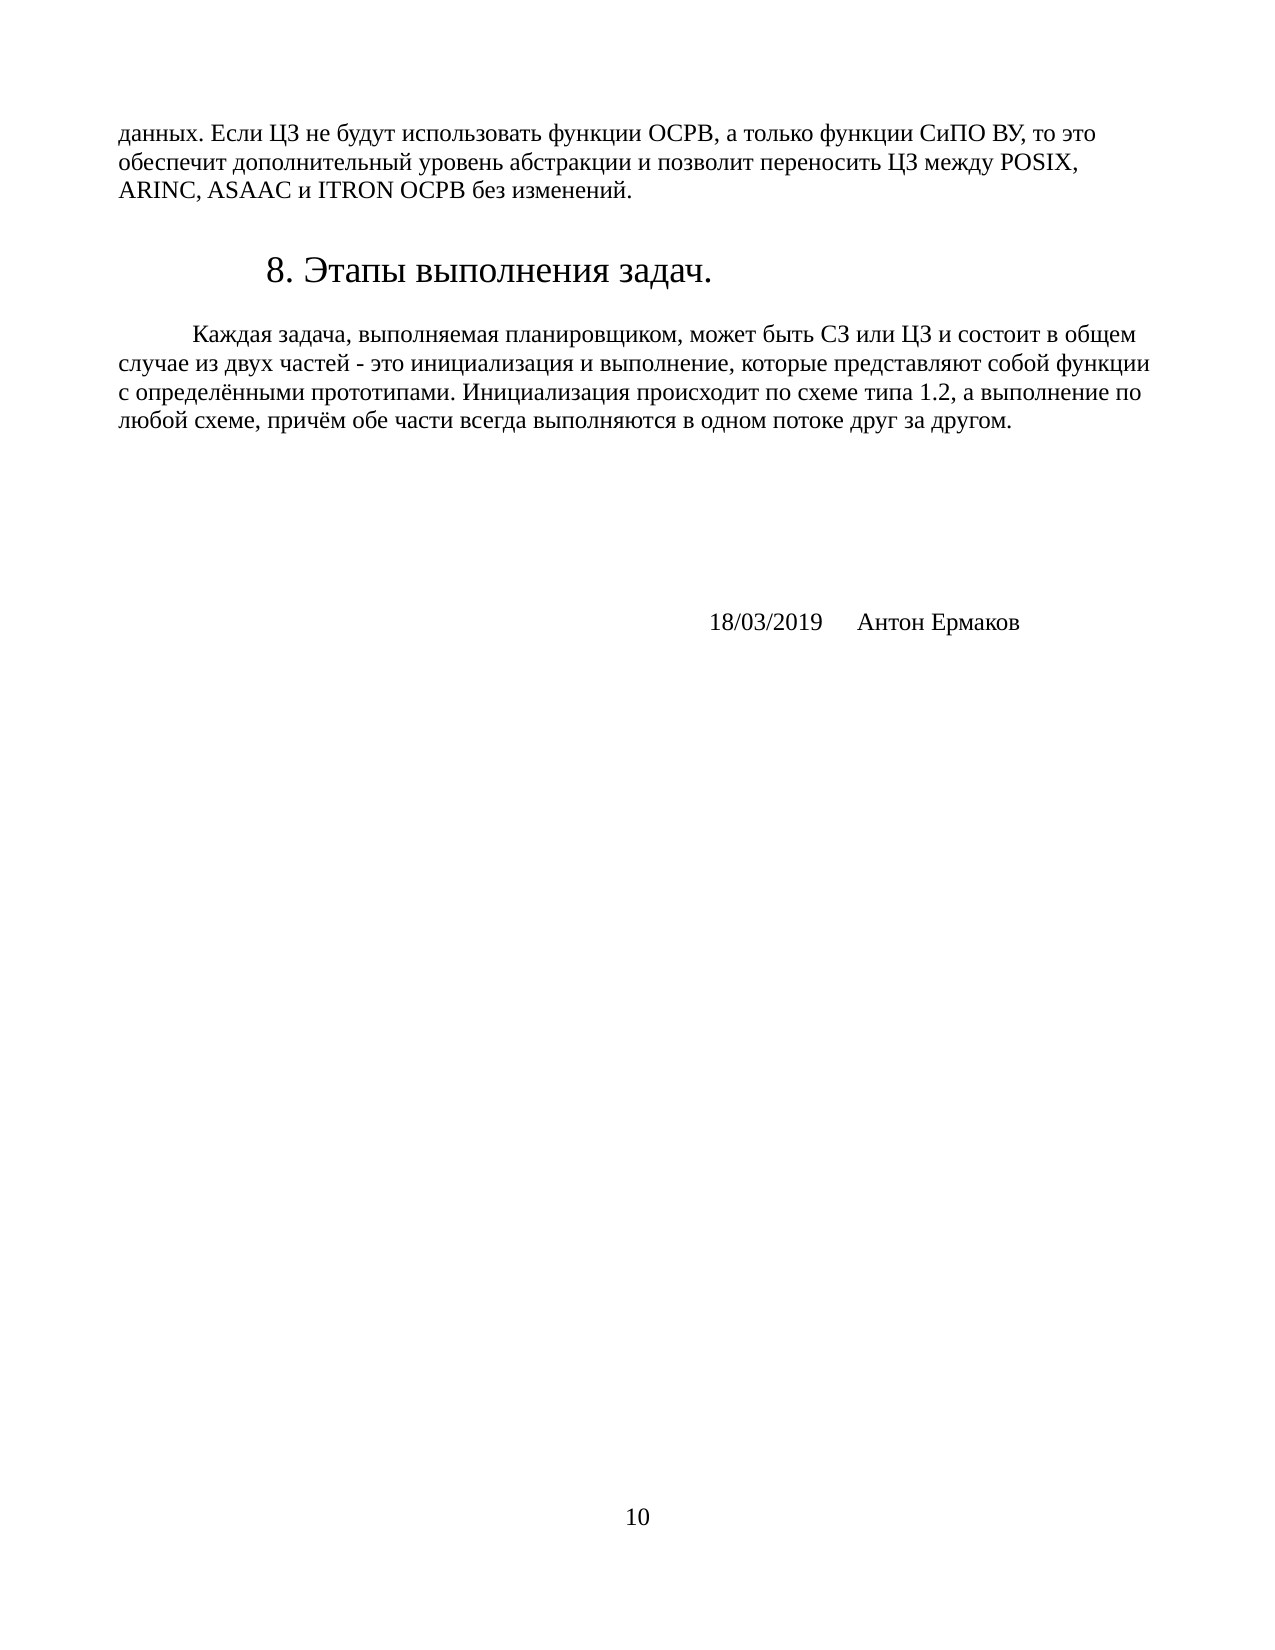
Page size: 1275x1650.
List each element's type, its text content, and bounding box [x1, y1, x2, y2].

text Каждая задача, выполняемая планировщиком, может быть СЗ или ЦЗ и состоит в общем случае из двух частей - это инициализация и выполнение, которые представляют собой функции с определёнными прототипами. Инициализация происходит по схеме типа 1.2, а выполнение по любой схеме, причём обе части всегда выполняются в одном потоке друг за другом. [118, 319, 1157, 434]
text 18/03/2019 Антон Ермаков [118, 607, 1157, 636]
text 8. Этапы выполнения задач. [118, 247, 1157, 291]
text данных. Если ЦЗ не будут использовать функции ОСРВ, а только функции СиПО ВУ, то это обеспечит дополнительный уровень абстракции и позволит переносить ЦЗ между POSIX, ARINC, ASAAC и ITRON ОСРВ без изменений. [118, 118, 1157, 204]
